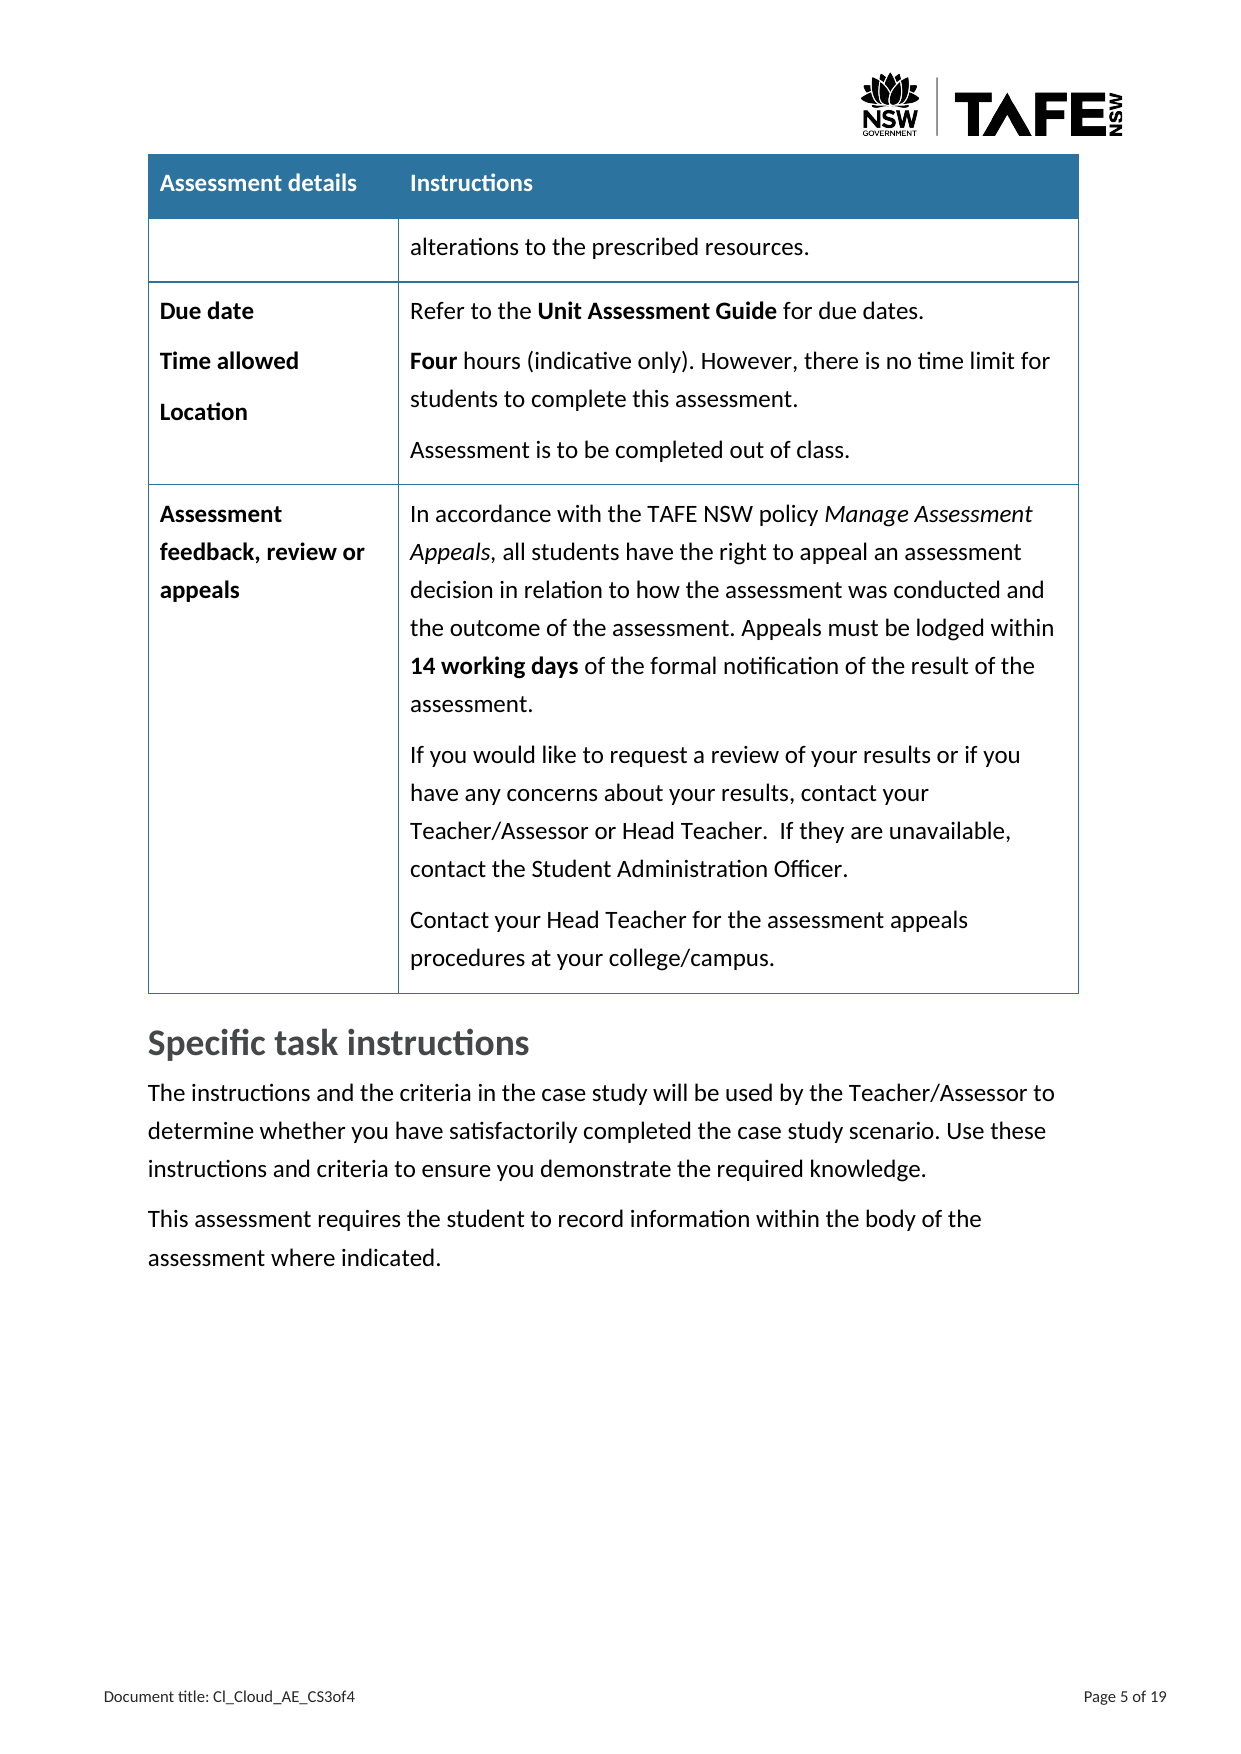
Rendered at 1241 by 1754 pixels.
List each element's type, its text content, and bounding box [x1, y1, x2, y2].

table_cell alterations to the prescribed resources. [399, 219, 1078, 281]
table_cell Assessment feedback, review or appeals [149, 485, 398, 992]
picture [861, 71, 1123, 137]
table_cell Refer to the Unit Assessment Guide for due dates. Four hours (indicative only). However, there is no time limit for students to complete this assessment. Assessment is to be completed out of class. [399, 283, 1078, 484]
subtitle Specific task instructions [148, 1018, 1092, 1064]
table_header Instructions [399, 155, 1078, 218]
text The instructions and the criteria in the case study will be used by the Teacher/Assessor to determine whether you have satisfactorily completed the case study scenario. Use these instructions and criteria to ensure you demonstrate the required knowledge. [148, 1077, 1092, 1183]
text This assessment requires the student to record information within the body of the assessment where indicated. [148, 1204, 1092, 1272]
table_header Assessment details [149, 155, 398, 218]
table_cell Due date Time allowed Location [149, 283, 398, 484]
table_cell [149, 219, 398, 281]
table_cell In accordance with the TAFE NSW policy Manage Assessment Appeals, all students have the right to appeal an assessment decision in relation to how the assessment was conducted and the outcome of the assessment. Appeals must be lodged within 14 working days of the formal notification of the result of the assessment. If you would like to request a review of your results or if you have any concerns about your results, contact your Teacher/Assessor or Head Teacher. If they are unavailable, contact the Student Administration Officer. Contact your Head Teacher for the assessment appeals procedures at your college/campus. [399, 485, 1078, 992]
